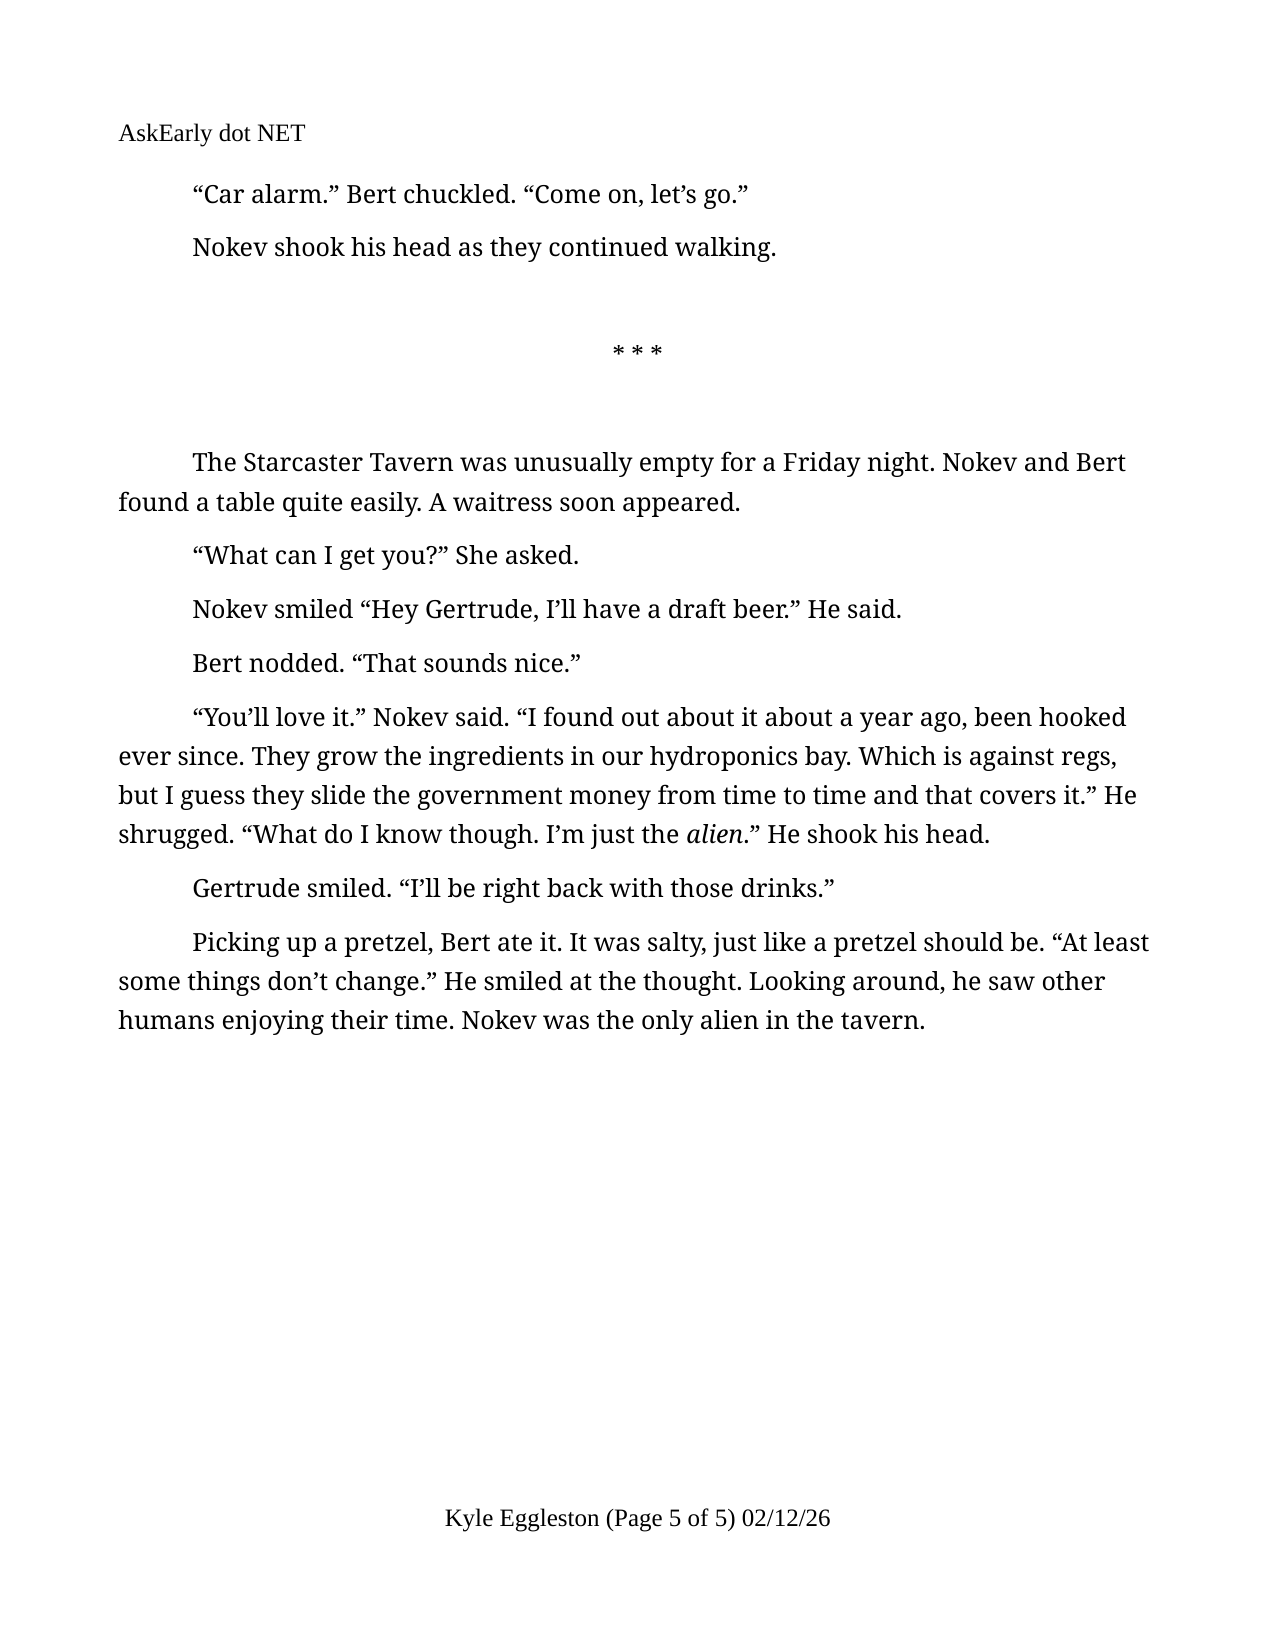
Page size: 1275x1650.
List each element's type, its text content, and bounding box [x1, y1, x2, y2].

text * * * [118, 338, 1157, 372]
text Picking up a pretzel, Bert ate it. It was salty, just like a pretzel should be. “At least some things don’t change.” He smiled at the thought. Looking around, he saw other humans enjoying their time. Nokev was the only alien in the tavern. [118, 924, 1157, 1037]
text Gertrude smiled. “I’ll be right back with those drinks.” [118, 871, 1157, 904]
text Nokev shook his head as they continued walking. [118, 230, 1157, 264]
text The Starcaster Tavern was unusually empty for a Friday night. Nokev and Bert found a table quite easily. A waitress soon appeared. [118, 445, 1157, 518]
text “You’ll love it.” Nokev said. “I found out about it about a year ago, been hooked ever since. They grow the ingredients in our hydroponics bay. Which is against regs, but I guess they slide the government money from time to time and that covers it.” He shrugged. “What do I know though. I’m just the alien.” He shook his head. [118, 699, 1157, 851]
text Nokev smiled “Hey Gertrude, I’ll have a draft beer.” He said. [118, 592, 1157, 626]
text “Car alarm.” Bert chuckled. “Come on, let’s go.” [118, 176, 1157, 210]
text “What can I get you?” She asked. [118, 538, 1157, 572]
text Bert nodded. “That sounds nice.” [118, 646, 1157, 679]
